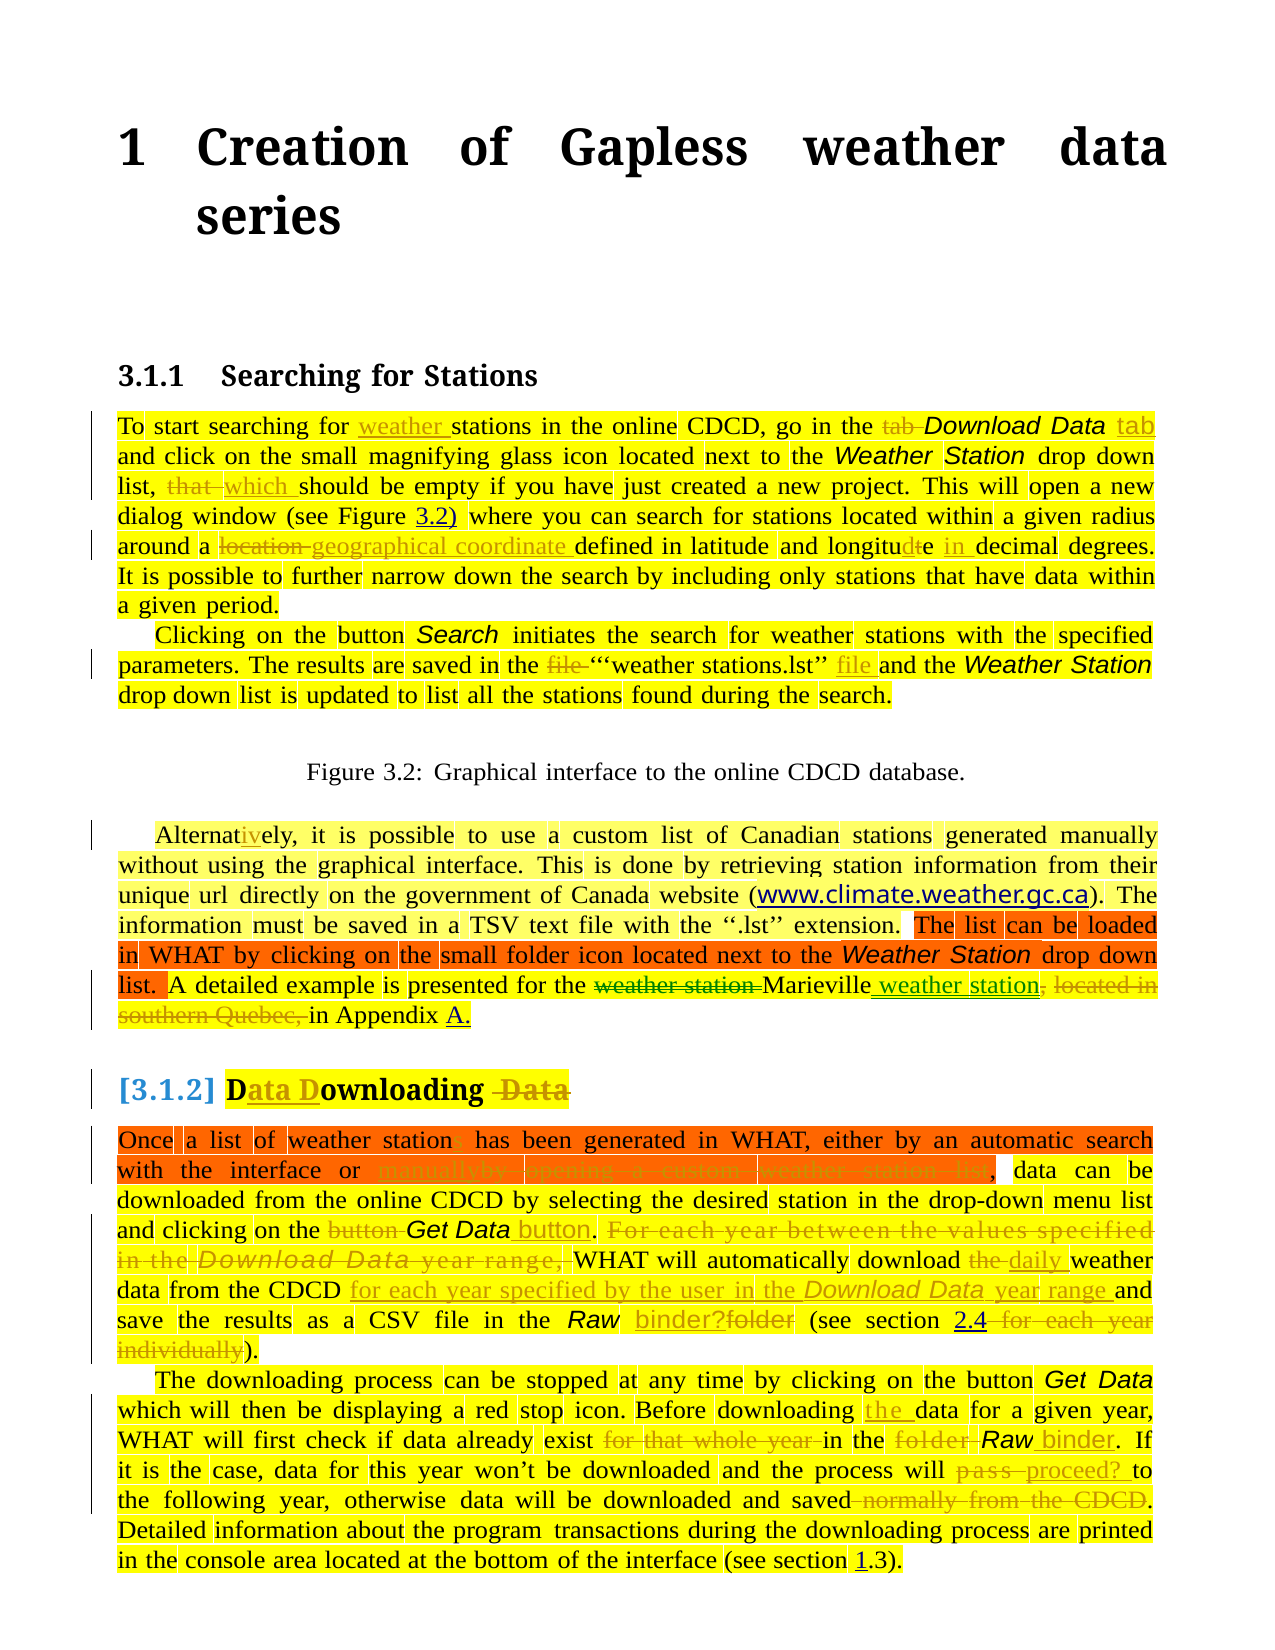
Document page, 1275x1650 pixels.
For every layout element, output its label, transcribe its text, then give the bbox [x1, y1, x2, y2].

text The downloading process can be stopped at any time by clicking on the button Get Data which will then be displaying a red stop icon. Before downloading the data for a given year, WHAT will first check if data already exist in the Raw binder. If it is the case, data for this year won’t be downloaded and the process will proceed? to the following year, otherwise data will be downloaded and saved. Detailed information about the program transactions during the downloading process are printed in the console area located at the bottom of the interface (see section 1.3). [117, 1365, 1153, 1573]
text To start searching for weather stations in the online CDCD, go in the Download Data tab and click on the small magnifying glass icon located next to the Weather Station drop down list, which should be empty if you have just created a new project. This will open a new dialog window (see Figure 3.2) where you can search for stations located within a given radius around a geographical coordinate defined in latitude and longitude in decimal degrees. It is possible to further narrow down the search by including only stations that have data within a given period. [117, 411, 1156, 619]
text Clicking on the button Search initiates the search for weather stations with the specified parameters. The results are saved in the ‘‘‘weather stations.lst’’ file and the Weather Station drop down list is updated to list all the stations found during the search. [118, 621, 1153, 709]
text Alternatively, it is possible to use a custom list of Canadian stations generated manually without using the graphical interface. This is done by retrieving station information from their unique url directly on the government of Canada website (www.climate.weather.gc.ca). The information must be saved in a TSV text file with the ‘‘.lst’’ extension. The list can be loaded in WHAT by clicking on the small folder icon located next to the Weather Station drop down list. A detailed example is presented for the Marieville weather station in Appendix A. [118, 820, 1158, 1030]
text Figure 3.2: Graphical interface to the online CDCD database. [306, 757, 1169, 786]
list Searching for Stations [118, 355, 1169, 395]
list Data Downloading [118, 1069, 1169, 1109]
text Once a list of weather stations has been generated in WHAT, either by an automatic search with the interface or manually, data can be downloaded from the online CDCD by selecting the desired station in the drop-down menu list and clicking on the Get Data button. WHAT will automatically download daily weather data from the CDCD for each year specified by the user in the Download Data year range and save the results as a CSV file in the Raw binder? (see section 2.4). [117, 1126, 1153, 1364]
list Creation of Gapless weather data series [119, 111, 1169, 249]
